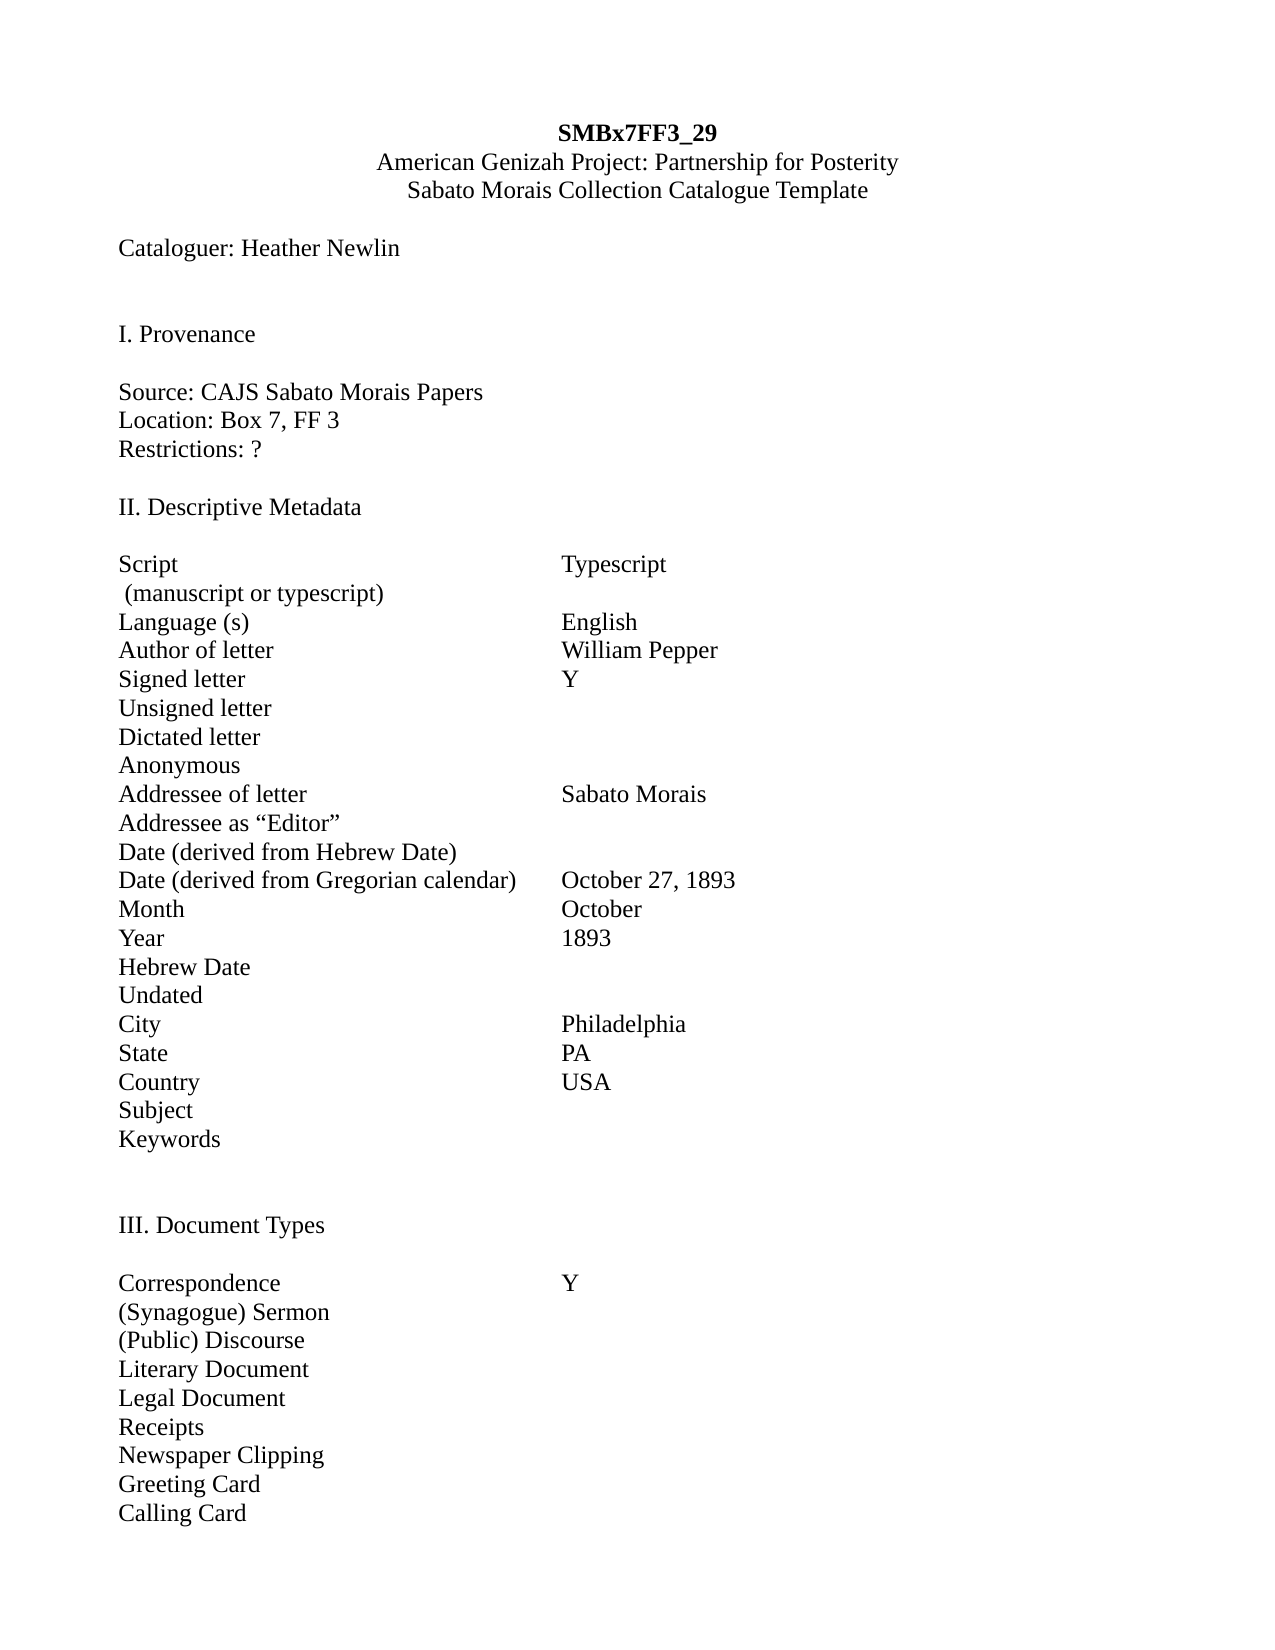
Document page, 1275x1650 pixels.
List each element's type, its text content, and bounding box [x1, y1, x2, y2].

text Sabato Morais Collection Catalogue Template [118, 176, 1157, 204]
text Year 1893 [118, 923, 1157, 952]
text Restrictions: ? [118, 434, 1157, 463]
text Addressee of letter Sabato Morais [118, 779, 1157, 808]
text SMBx7FF3_29 [118, 118, 1157, 147]
text Date (derived from Hebrew Date) [118, 837, 1157, 866]
text (Public) Discourse [118, 1326, 1157, 1354]
text Undated [118, 981, 1157, 1009]
text Correspondence Y [118, 1268, 1157, 1297]
text Date (derived from Gregorian calendar) October 27, 1893 [118, 866, 1157, 894]
text Unsigned letter [118, 693, 1157, 722]
text City Philadelphia [118, 1009, 1157, 1038]
text (manuscript or typescript) [118, 578, 1157, 607]
text Script Typescript [118, 549, 1157, 578]
text Anonymous [118, 751, 1157, 779]
text Calling Card [118, 1498, 1157, 1527]
text Greeting Card [118, 1469, 1157, 1498]
text Hebrew Date [118, 952, 1157, 981]
text Legal Document [118, 1383, 1157, 1412]
text (Synagogue) Sermon [118, 1297, 1157, 1326]
text Language (s) English [118, 607, 1157, 636]
text Subject [118, 1096, 1157, 1124]
text I. Provenance [118, 319, 1157, 348]
text Literary Document [118, 1354, 1157, 1383]
text Cataloguer: Heather Newlin [118, 233, 1157, 262]
text Newspaper Clipping [118, 1441, 1157, 1469]
text Dictated letter [118, 722, 1157, 751]
text Receipts [118, 1412, 1157, 1441]
text II. Descriptive Metadata [118, 492, 1157, 521]
text Month October [118, 894, 1157, 923]
text Location: Box 7, FF 3 [118, 406, 1157, 434]
text Addressee as “Editor” [118, 808, 1157, 837]
text III. Document Types [118, 1211, 1157, 1239]
text State PA [118, 1038, 1157, 1067]
text Signed letter Y [118, 664, 1157, 693]
text Author of letter William Pepper [118, 636, 1157, 664]
text Keywords [118, 1124, 1157, 1153]
text Source: CAJS Sabato Morais Papers [118, 377, 1157, 406]
text American Genizah Project: Partnership for Posterity [118, 147, 1157, 176]
text Country USA [118, 1067, 1157, 1096]
